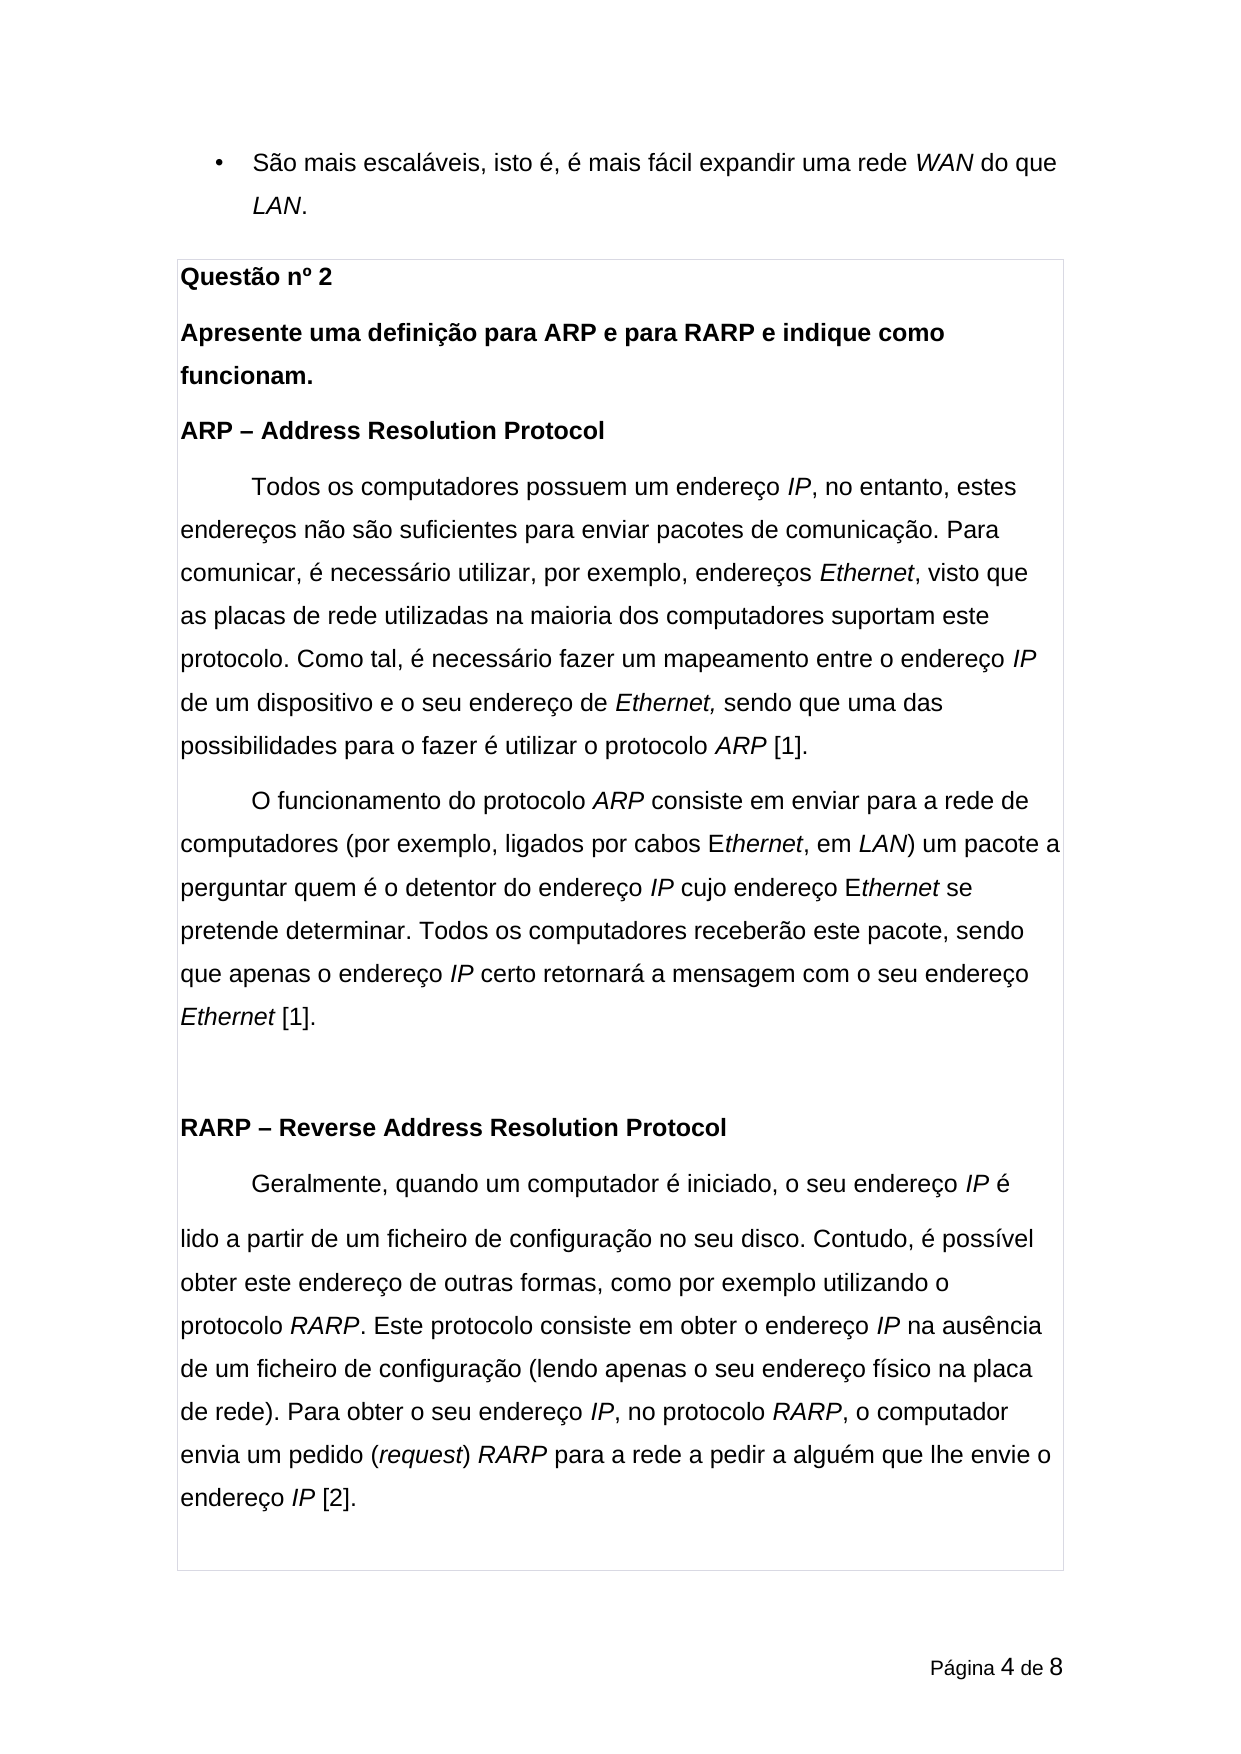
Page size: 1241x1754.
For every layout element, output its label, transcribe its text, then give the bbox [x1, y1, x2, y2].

text Apresente uma definição para ARP e para RARP e indique como funcionam. [178, 314, 1063, 389]
text lido a partir de um ficheiro de configuração no seu disco. Contudo, é possível obter este endereço de outras formas, como por exemplo utilizando o protocolo RARP. Este protocolo consiste em obter o endereço IP na ausência de um ficheiro de configuração (lendo apenas o seu endereço físico na placa de rede). Para obter o seu endereço IP, no protocolo RARP, o computador envia um pedido (request) RARP para a rede a pedir a alguém que lhe envie o endereço IP [2]. [178, 1221, 1063, 1512]
text RARP – Reverse Address Resolution Protocol [178, 1110, 1063, 1142]
text Todos os computadores possuem um endereço IP, no entanto, estes endereços não são suficientes para enviar pacotes de comunicação. Para comunicar, é necessário utilizar, por exemplo, endereços Ethernet, visto que as placas de rede utilizadas na maioria dos computadores suportam este protocolo. Como tal, é necessário fazer um mapeamento entre o endereço IP de um dispositivo e o seu endereço de Ethernet, sendo que uma das possibilidades para o fazer é utilizar o protocolo ARP [1]. [178, 469, 1063, 759]
text O funcionamento do protocolo ARP consiste em enviar para a rede de computadores (por exemplo, ligados por cabos Ethernet, em LAN) um pacote a perguntar quem é o detentor do endereço IP cujo endereço Ethernet se pretende determinar. Todos os computadores receberão este pacote, sendo que apenas o endereço IP certo retornará a mensagem com o seu endereço Ethernet [1]. [178, 783, 1063, 1031]
text Questão nº 2 [178, 260, 1063, 291]
text Geralmente, quando um computador é iniciado, o seu endereço IP é [178, 1166, 1063, 1198]
list São mais escaláveis, isto é, é mais fácil expandir uma rede WAN do que LAN. [215, 148, 1063, 219]
text ARP – Address Resolution Protocol [178, 413, 1063, 445]
